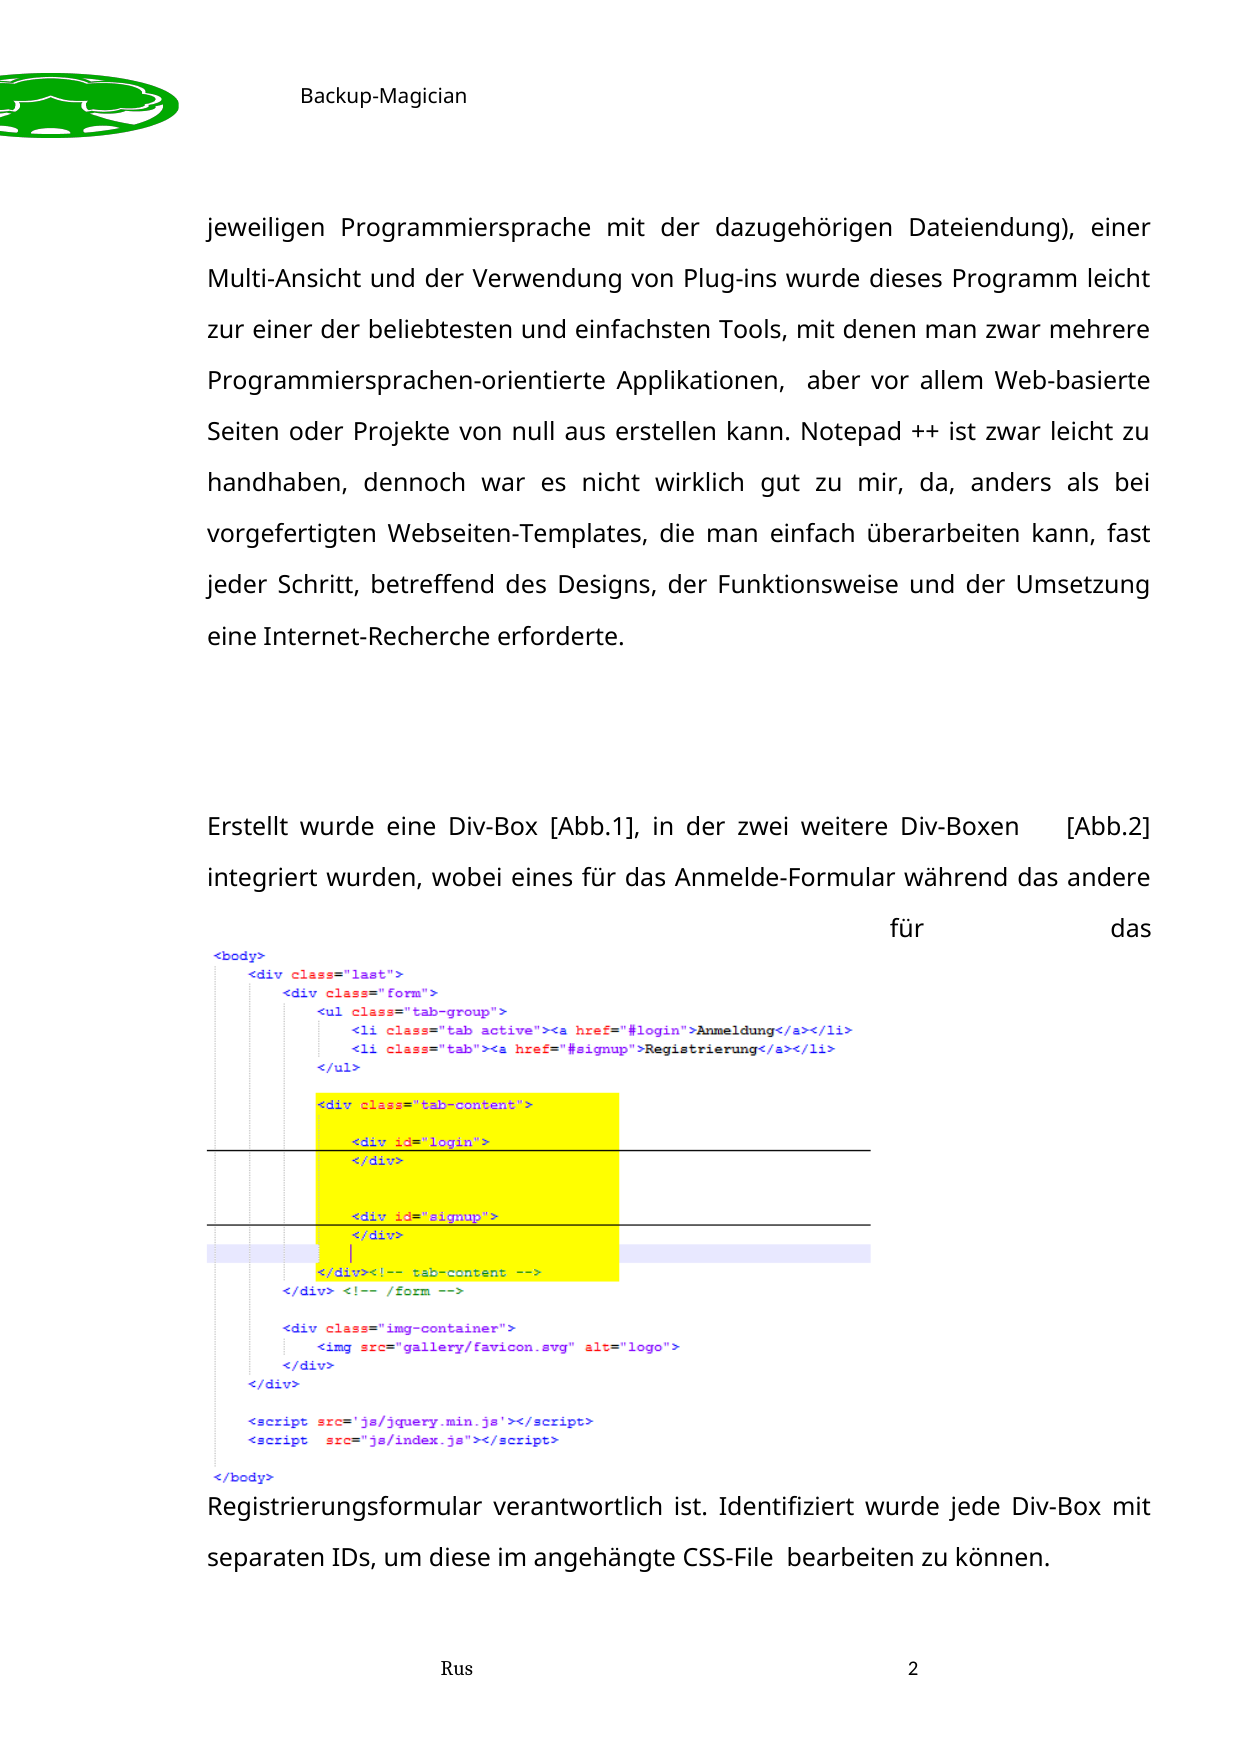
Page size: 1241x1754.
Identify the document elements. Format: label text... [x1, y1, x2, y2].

text jeweiligen Programmiersprache mit der dazugehörigen Dateiendung), einer Multi-Ansicht und der Verwendung von Plug-ins wurde dieses Programm leicht zur einer der beliebtesten und einfachsten Tools, mit denen man zwar mehrere Programmiersprachen-orientierte Applikationen, aber vor allem Web-basierte Seiten oder Projekte von null aus erstellen kann. Notepad ++ ist zwar leicht zu handhaben, dennoch war es nicht wirklich gut zu mir, da, anders als bei vorgefertigten Webseiten-Templates, die man einfach überarbeiten kann, fast jeder Schritt, betreffend des Designs, der Funktionsweise und der Umsetzung eine Internet-Recherche erforderte. [207, 210, 1152, 652]
text Erstellt wurde eine Div-Box [Abb.1], in der zwei weitere Div-Boxen [Abb.2] integriert wurden, wobei eines für das Anmelde-Formular während das andere für das Registrierungsformular verantwortlich ist. Identifiziert wurde jede Div-Box mit separaten IDs, um diese im angehängte CSS-File bearbeiten zu können. [207, 808, 1152, 1573]
picture [0, 73, 179, 138]
picture [206, 940, 871, 1489]
